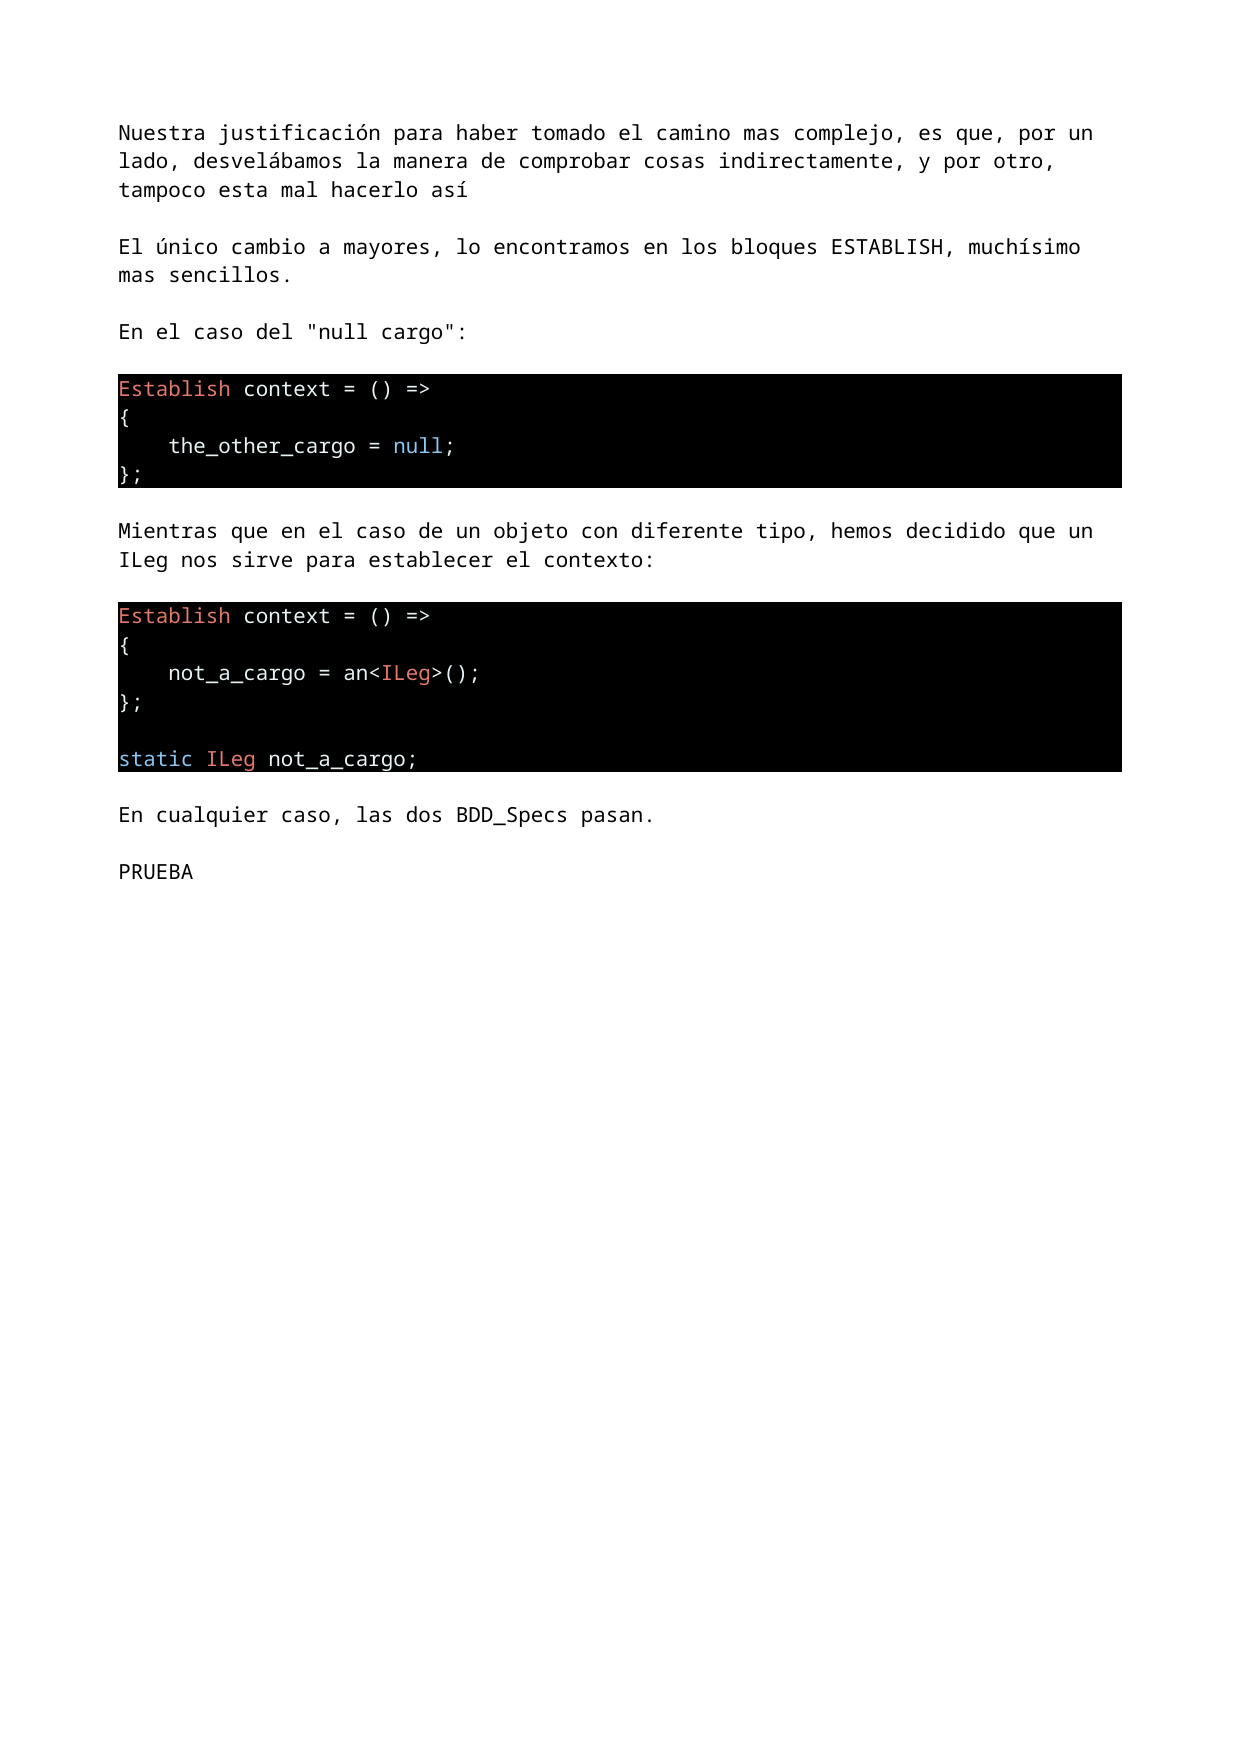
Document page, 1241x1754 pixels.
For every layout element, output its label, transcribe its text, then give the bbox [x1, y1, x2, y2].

text { [118, 630, 1122, 658]
text Mientras que en el caso de un objeto con diferente tipo, hemos decidido que un ILeg nos sirve para establecer el contexto: [118, 516, 1122, 573]
text Establish context = () => [118, 374, 1122, 402]
text En el caso del "null cargo": [118, 317, 1122, 346]
text Nuestra justificación para haber tomado el camino mas complejo, es que, por un lado, desvelábamos la manera de comprobar cosas indirectamente, y por otro, tampoco esta mal hacerlo así [118, 118, 1122, 203]
text PRUEBA [118, 857, 1122, 886]
text }; [118, 687, 1122, 715]
text Establish context = () => [118, 602, 1122, 630]
text El único cambio a mayores, lo encontramos en los bloques ESTABLISH, muchísimo mas sencillos. [118, 232, 1122, 289]
text the_other_cargo = null; [118, 431, 1122, 459]
text { [118, 402, 1122, 431]
text En cualquier caso, las dos BDD_Specs pasan. [118, 801, 1122, 829]
text static ILeg not_a_cargo; [118, 744, 1122, 772]
text }; [118, 459, 1122, 488]
text not_a_cargo = an<ILeg>(); [118, 658, 1122, 687]
